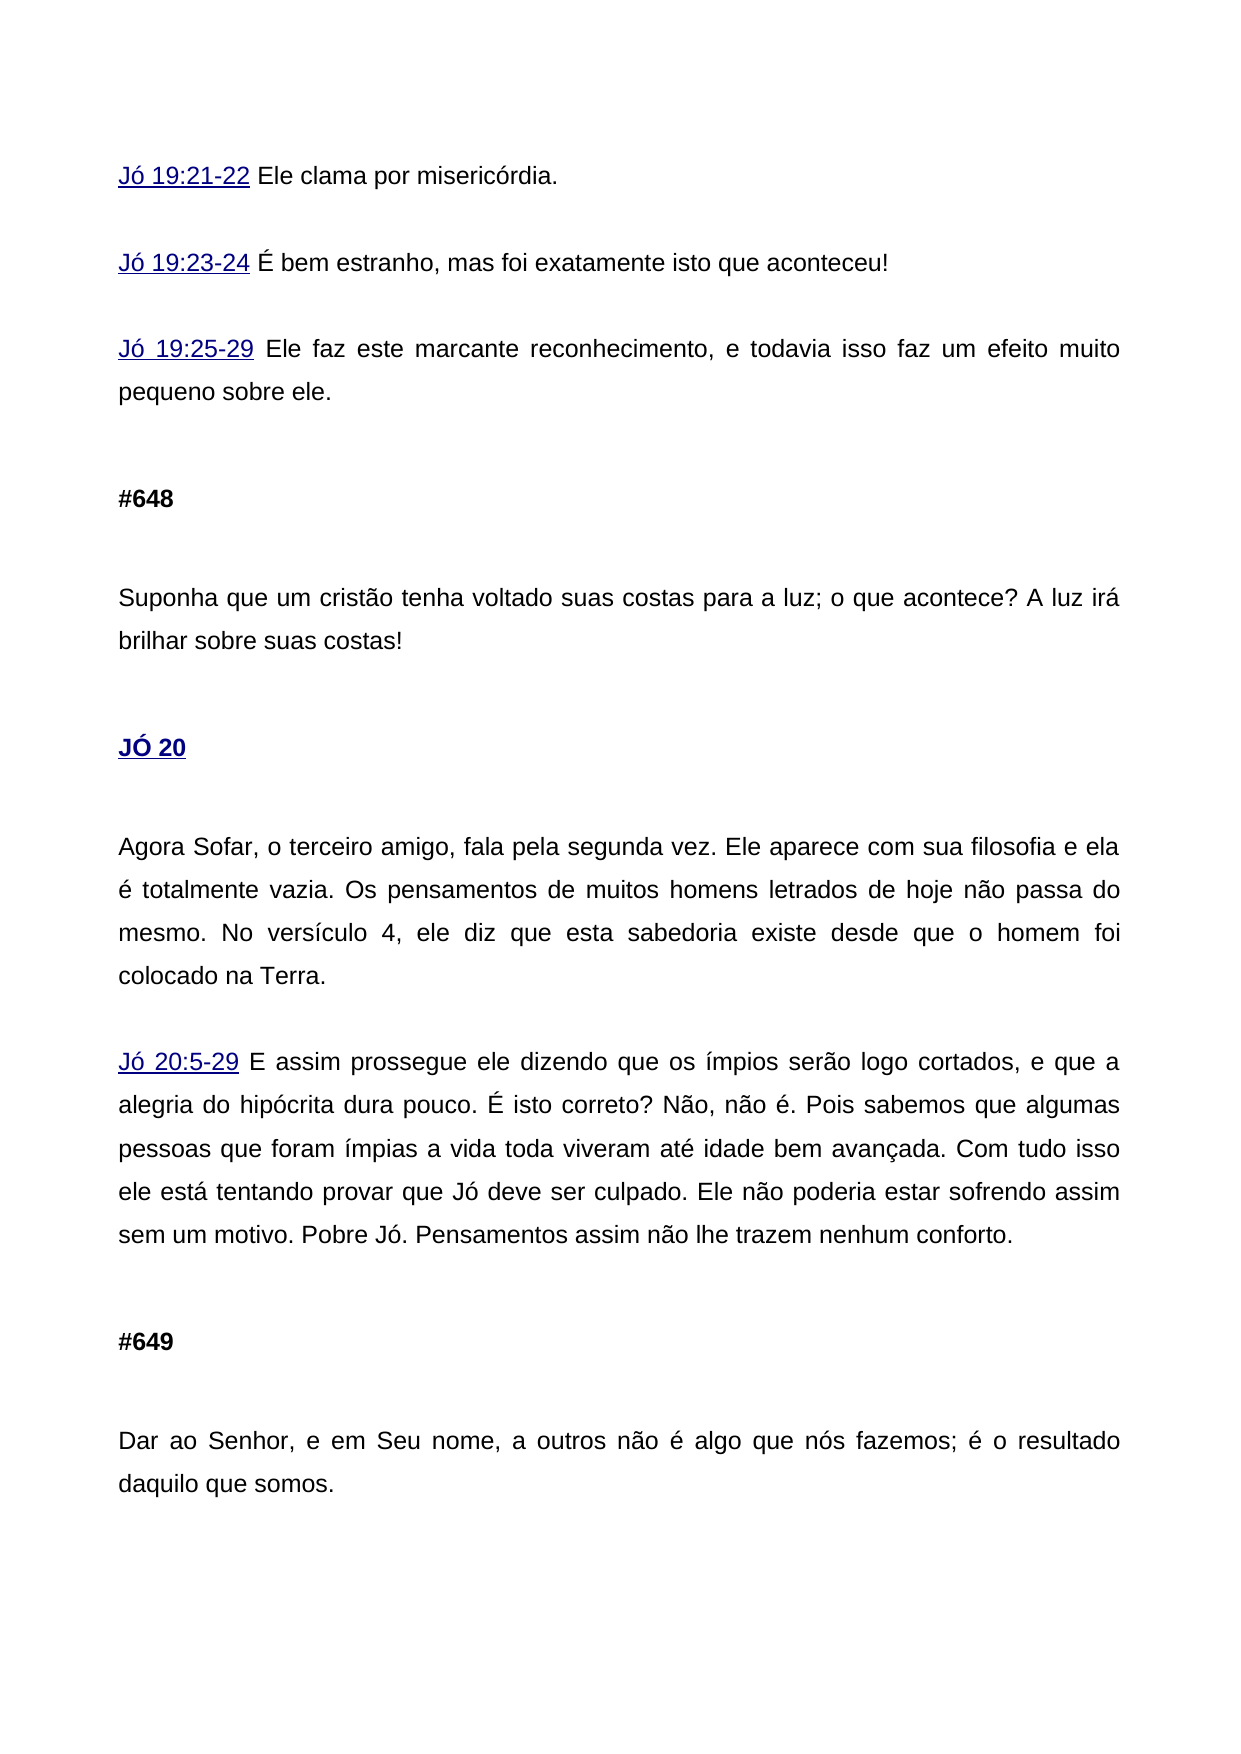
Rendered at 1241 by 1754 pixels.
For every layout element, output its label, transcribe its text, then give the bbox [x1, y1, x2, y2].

subtitle JÓ 20 [118, 733, 1122, 762]
text Jó 20:5-29 E assim prossegue ele dizendo que os ímpios serão logo cortados, e que a alegria do hipócrita dura pouco. É isto correto? Não, não é. Pois sabemos que algumas pessoas que foram ímpias a vida toda viveram até idade bem avançada. Com tudo isso ele está tentando provar que Jó deve ser culpado. Ele não poderia estar sofrendo assim sem um motivo. Pobre Jó. Pensamentos assim não lhe trazem nenhum conforto. [118, 1047, 1122, 1248]
subtitle #649 [118, 1327, 1122, 1356]
text Jó 19:21-22 Ele clama por misericórdia. [118, 161, 1122, 190]
text Dar ao Senhor, e em Seu nome, a outros não é algo que nós fazemos; é o resultado daquilo que somos. [118, 1426, 1122, 1497]
subtitle #648 [118, 484, 1122, 513]
text Jó 19:25-29 Ele faz este marcante reconhecimento, e todavia isso faz um efeito muito pequeno sobre ele. [118, 334, 1122, 406]
text Agora Sofar, o terceiro amigo, fala pela segunda vez. Ele aparece com sua filosofia e ela é totalmente vazia. Os pensamentos de muitos homens letrados de hoje não passa do mesmo. No versículo 4, ele diz que esta sabedoria existe desde que o homem foi colocado na Terra. [118, 832, 1122, 990]
text Suponha que um cristão tenha voltado suas costas para a luz; o que acontece? A luz irá brilhar sobre suas costas! [118, 583, 1122, 654]
text Jó 19:23-24 É bem estranho, mas foi exatamente isto que aconteceu! [118, 247, 1122, 276]
